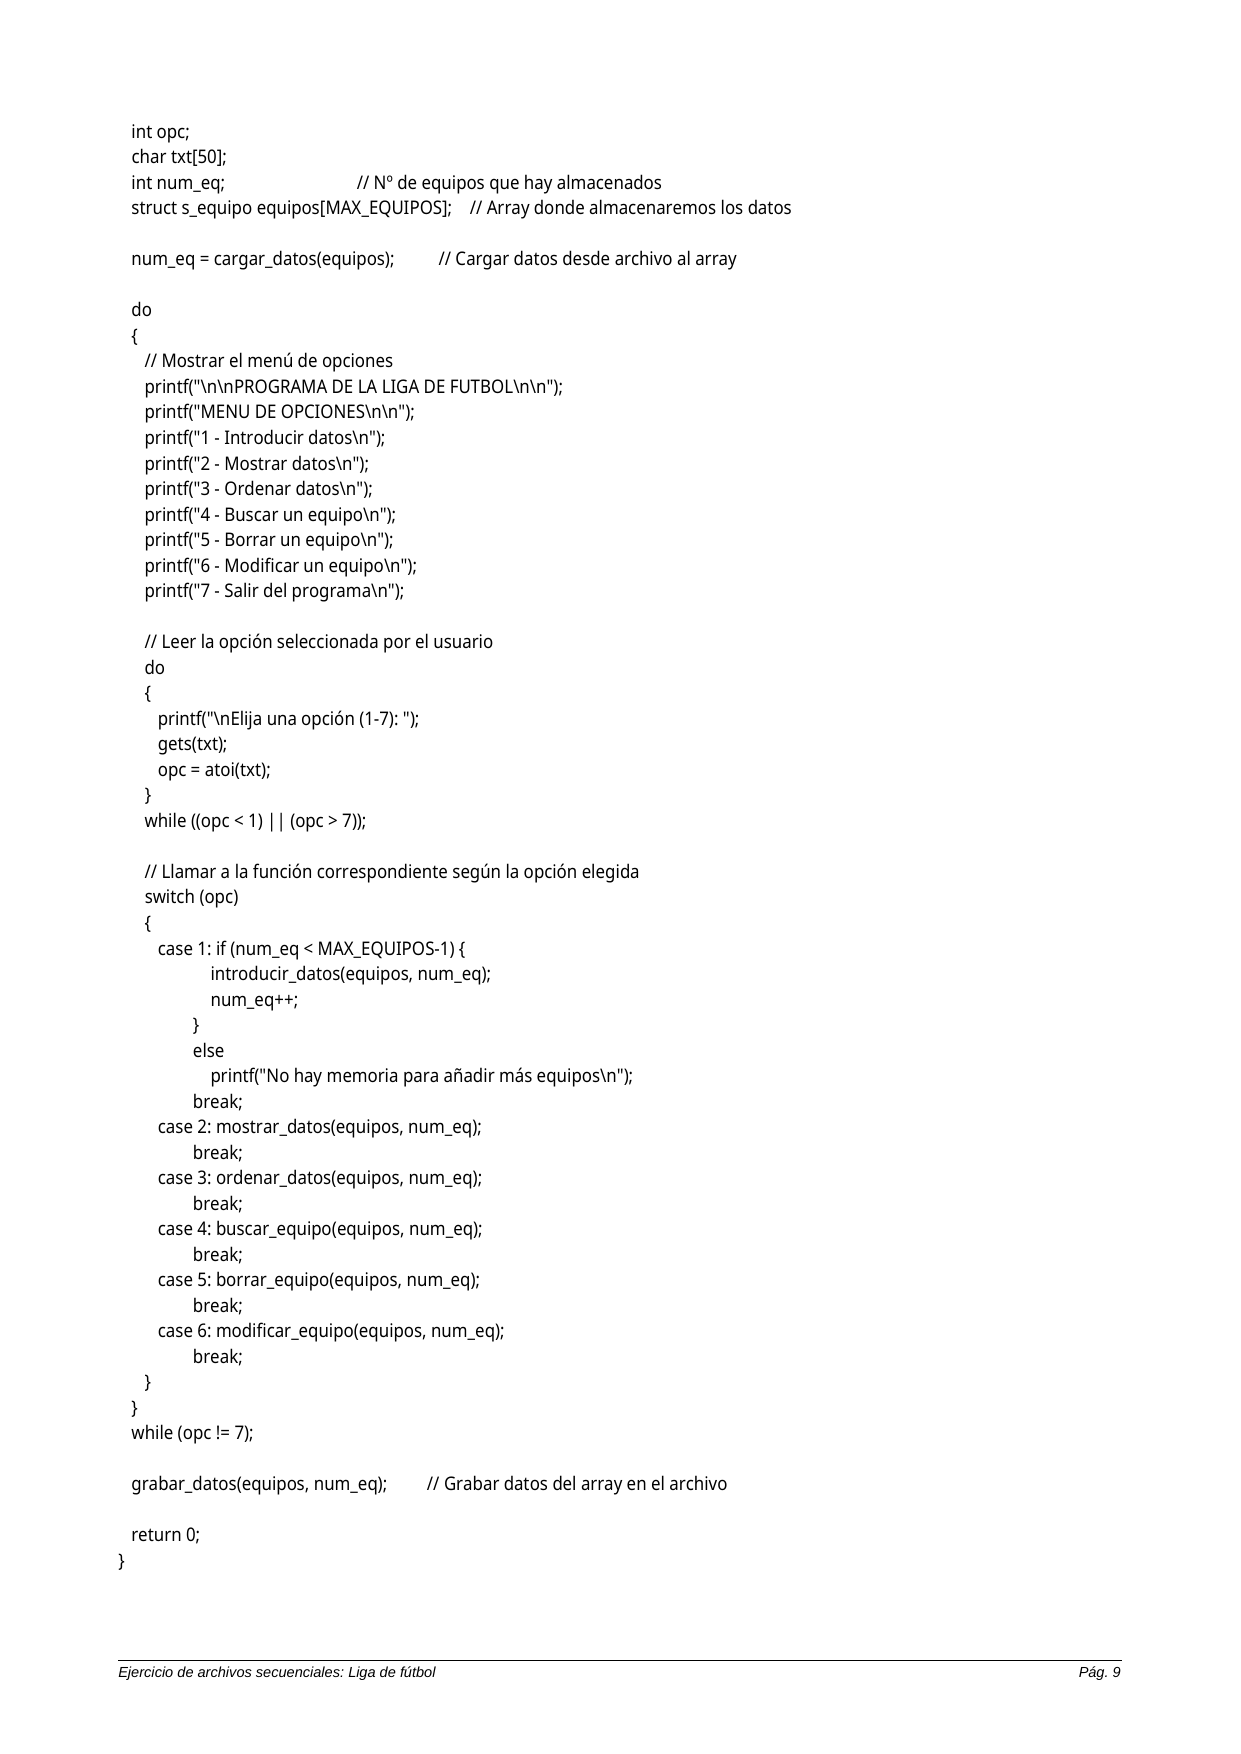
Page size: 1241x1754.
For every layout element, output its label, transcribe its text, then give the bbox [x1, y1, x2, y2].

text switch (opc) [118, 884, 1122, 909]
text while ((opc < 1) || (opc > 7)); [118, 807, 1122, 833]
text } [118, 1369, 1122, 1394]
text case 6: modificar_equipo(equipos, num_eq); [118, 1318, 1122, 1343]
text printf("2 - Mostrar datos\n"); [118, 450, 1122, 475]
text break; [118, 1292, 1122, 1318]
text while (opc != 7); [118, 1420, 1122, 1445]
text break; [118, 1190, 1122, 1216]
text } [118, 1011, 1122, 1037]
text printf("\n\nPROGRAMA DE LA LIGA DE FUTBOL\n\n"); [118, 373, 1122, 399]
text printf("4 - Buscar un equipo\n"); [118, 501, 1122, 526]
text { [118, 322, 1122, 348]
text } [118, 1394, 1122, 1420]
text case 1: if (num_eq < MAX_EQUIPOS-1) { [118, 935, 1122, 960]
text printf("No hay memoria para añadir más equipos\n"); [118, 1062, 1122, 1088]
text printf("\nElija una opción (1-7): "); [118, 705, 1122, 731]
text printf("3 - Ordenar datos\n"); [118, 475, 1122, 501]
text // Mostrar el menú de opciones [118, 348, 1122, 373]
text break; [118, 1139, 1122, 1164]
text } [118, 1547, 1122, 1573]
text do [118, 654, 1122, 679]
text case 3: ordenar_datos(equipos, num_eq); [118, 1164, 1122, 1190]
text { [118, 909, 1122, 935]
text gets(txt); [118, 731, 1122, 756]
text return 0; [118, 1522, 1122, 1547]
text printf("MENU DE OPCIONES\n\n"); [118, 399, 1122, 424]
text int opc; [118, 118, 1122, 144]
text break; [118, 1088, 1122, 1113]
text break; [118, 1343, 1122, 1369]
text case 4: buscar_equipo(equipos, num_eq); [118, 1216, 1122, 1241]
text int num_eq; // Nº de equipos que hay almacenados [118, 169, 1122, 195]
text // Leer la opción seleccionada por el usuario [118, 628, 1122, 654]
text else [118, 1037, 1122, 1062]
text } [118, 782, 1122, 807]
text do [118, 297, 1122, 322]
text break; [118, 1241, 1122, 1267]
text struct s_equipo equipos[MAX_EQUIPOS]; // Array donde almacenaremos los datos [118, 195, 1122, 220]
text case 2: mostrar_datos(equipos, num_eq); [118, 1113, 1122, 1139]
text case 5: borrar_equipo(equipos, num_eq); [118, 1267, 1122, 1292]
text // Llamar a la función correspondiente según la opción elegida [118, 858, 1122, 884]
text grabar_datos(equipos, num_eq); // Grabar datos del array en el archivo [118, 1471, 1122, 1496]
text printf("1 - Introducir datos\n"); [118, 424, 1122, 450]
text printf("5 - Borrar un equipo\n"); [118, 526, 1122, 552]
text printf("6 - Modificar un equipo\n"); [118, 552, 1122, 577]
text { [118, 679, 1122, 705]
text num_eq++; [118, 986, 1122, 1011]
text num_eq = cargar_datos(equipos); // Cargar datos desde archivo al array [118, 246, 1122, 271]
text opc = atoi(txt); [118, 756, 1122, 782]
text printf("7 - Salir del programa\n"); [118, 577, 1122, 603]
text char txt[50]; [118, 144, 1122, 169]
text introducir_datos(equipos, num_eq); [118, 960, 1122, 986]
